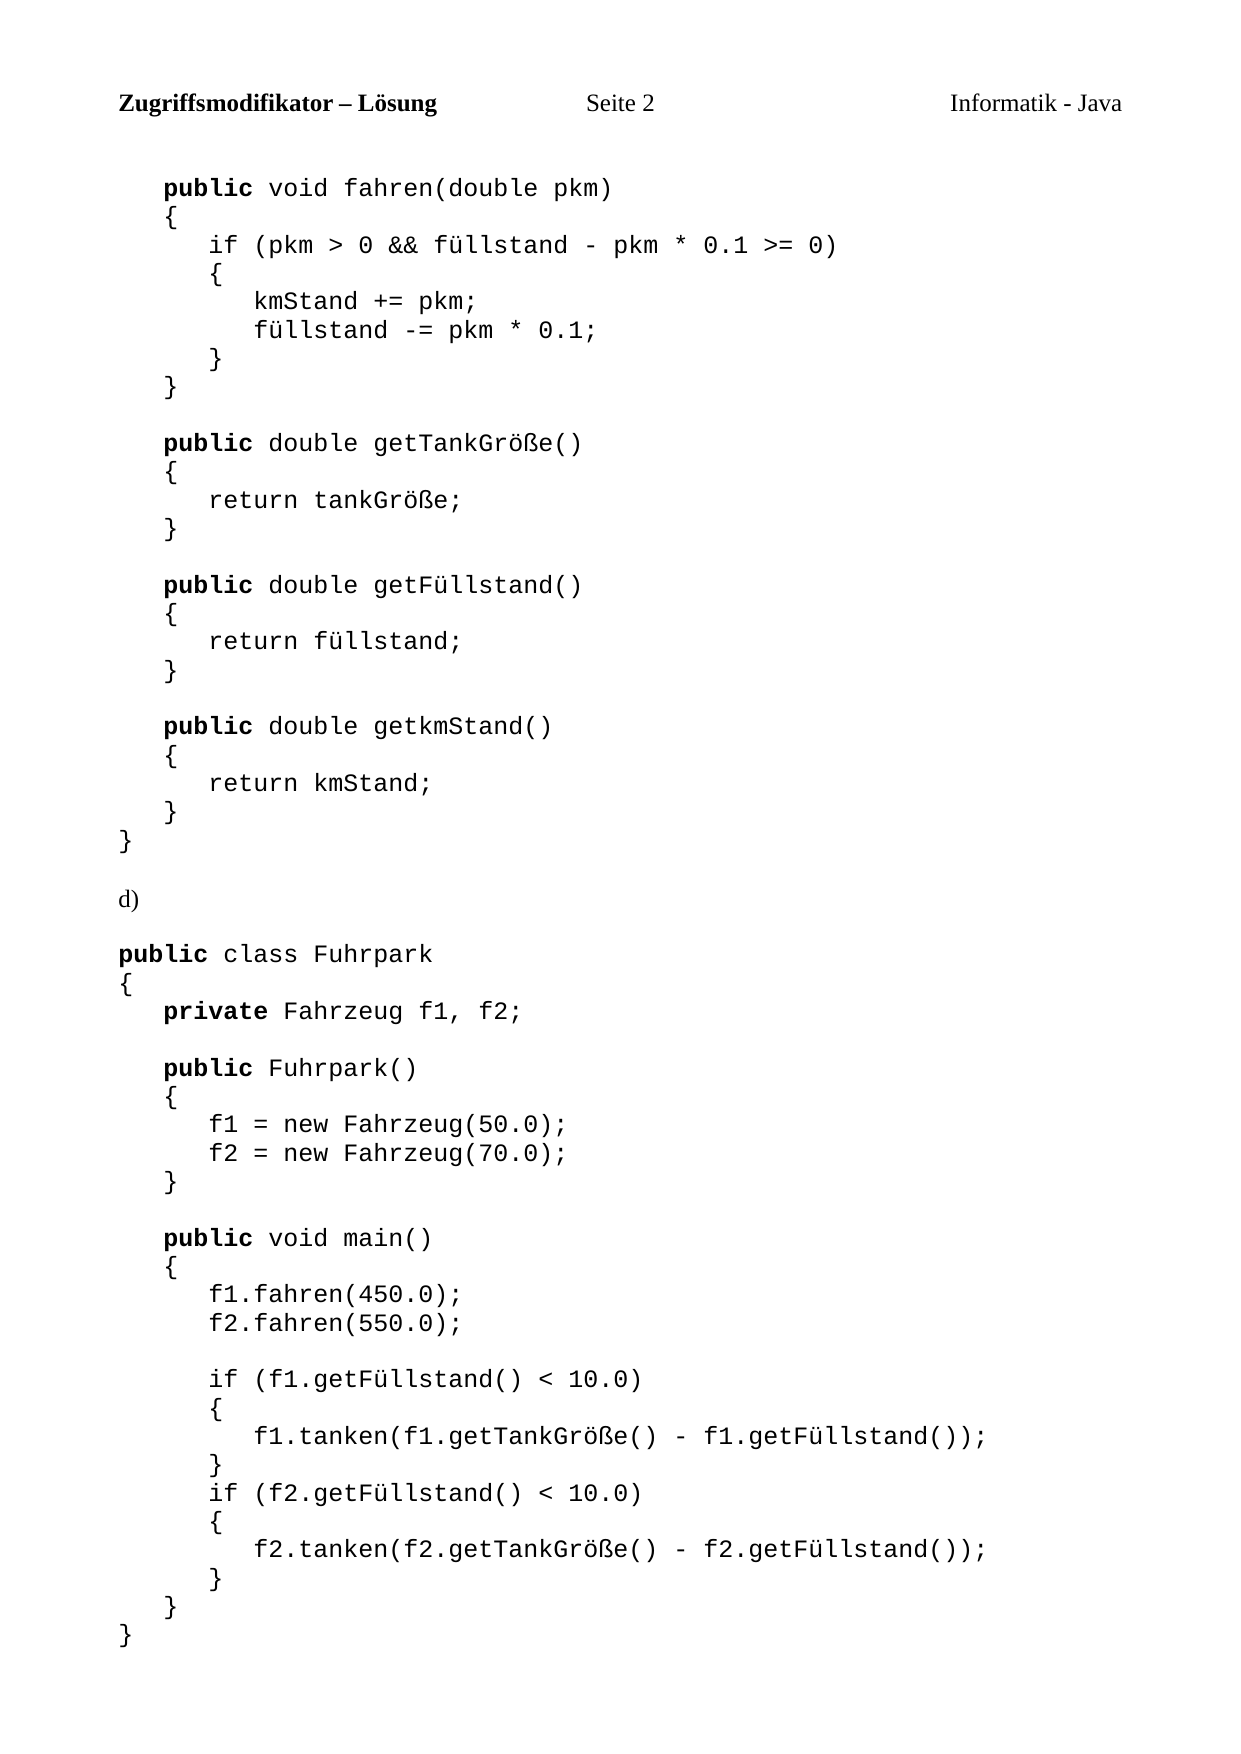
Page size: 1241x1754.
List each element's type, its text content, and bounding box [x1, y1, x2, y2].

text return kmStand; [118, 771, 1122, 799]
text { [118, 261, 1122, 289]
text return tankGröße; [118, 487, 1122, 516]
text if (f2.getFüllstand() < 10.0) [118, 1480, 1122, 1508]
text } [118, 1622, 1122, 1650]
text f2.tanken(f2.getTankGröße() - f2.getFüllstand()); [118, 1537, 1122, 1565]
text if (pkm > 0 && füllstand - pkm * 0.1 >= 0) [118, 232, 1122, 261]
text { [118, 1083, 1122, 1112]
text { [118, 204, 1122, 232]
text f1 = new Fahrzeug(50.0); [118, 1112, 1122, 1140]
text public class Fuhrpark [118, 942, 1122, 970]
text } [118, 346, 1122, 374]
text } [118, 1565, 1122, 1593]
text if (f1.getFüllstand() < 10.0) [118, 1367, 1122, 1395]
text } [118, 1593, 1122, 1622]
text public Fuhrpark() [118, 1055, 1122, 1083]
text public double getkmStand() [118, 714, 1122, 742]
text f1.fahren(450.0); [118, 1282, 1122, 1310]
text d) [118, 884, 1122, 913]
text kmStand += pkm; [118, 289, 1122, 317]
text } [118, 657, 1122, 686]
text { [118, 1395, 1122, 1423]
text public double getFüllstand() [118, 572, 1122, 601]
text return füllstand; [118, 629, 1122, 657]
text { [118, 459, 1122, 487]
text f2.fahren(550.0); [118, 1310, 1122, 1338]
text { [118, 970, 1122, 998]
text { [118, 742, 1122, 771]
text } [118, 827, 1122, 856]
text private Fahrzeug f1, f2; [118, 998, 1122, 1027]
text f2 = new Fahrzeug(70.0); [118, 1140, 1122, 1168]
text { [118, 1508, 1122, 1537]
text } [118, 516, 1122, 544]
text füllstand -= pkm * 0.1; [118, 317, 1122, 346]
text } [118, 1452, 1122, 1480]
text { [118, 1253, 1122, 1282]
text } [118, 799, 1122, 827]
text } [118, 374, 1122, 402]
text f1.tanken(f1.getTankGröße() - f1.getFüllstand()); [118, 1423, 1122, 1452]
text public void fahren(double pkm) [118, 176, 1122, 204]
text public void main() [118, 1225, 1122, 1253]
text { [118, 601, 1122, 629]
text public double getTankGröße() [118, 431, 1122, 459]
text } [118, 1168, 1122, 1197]
